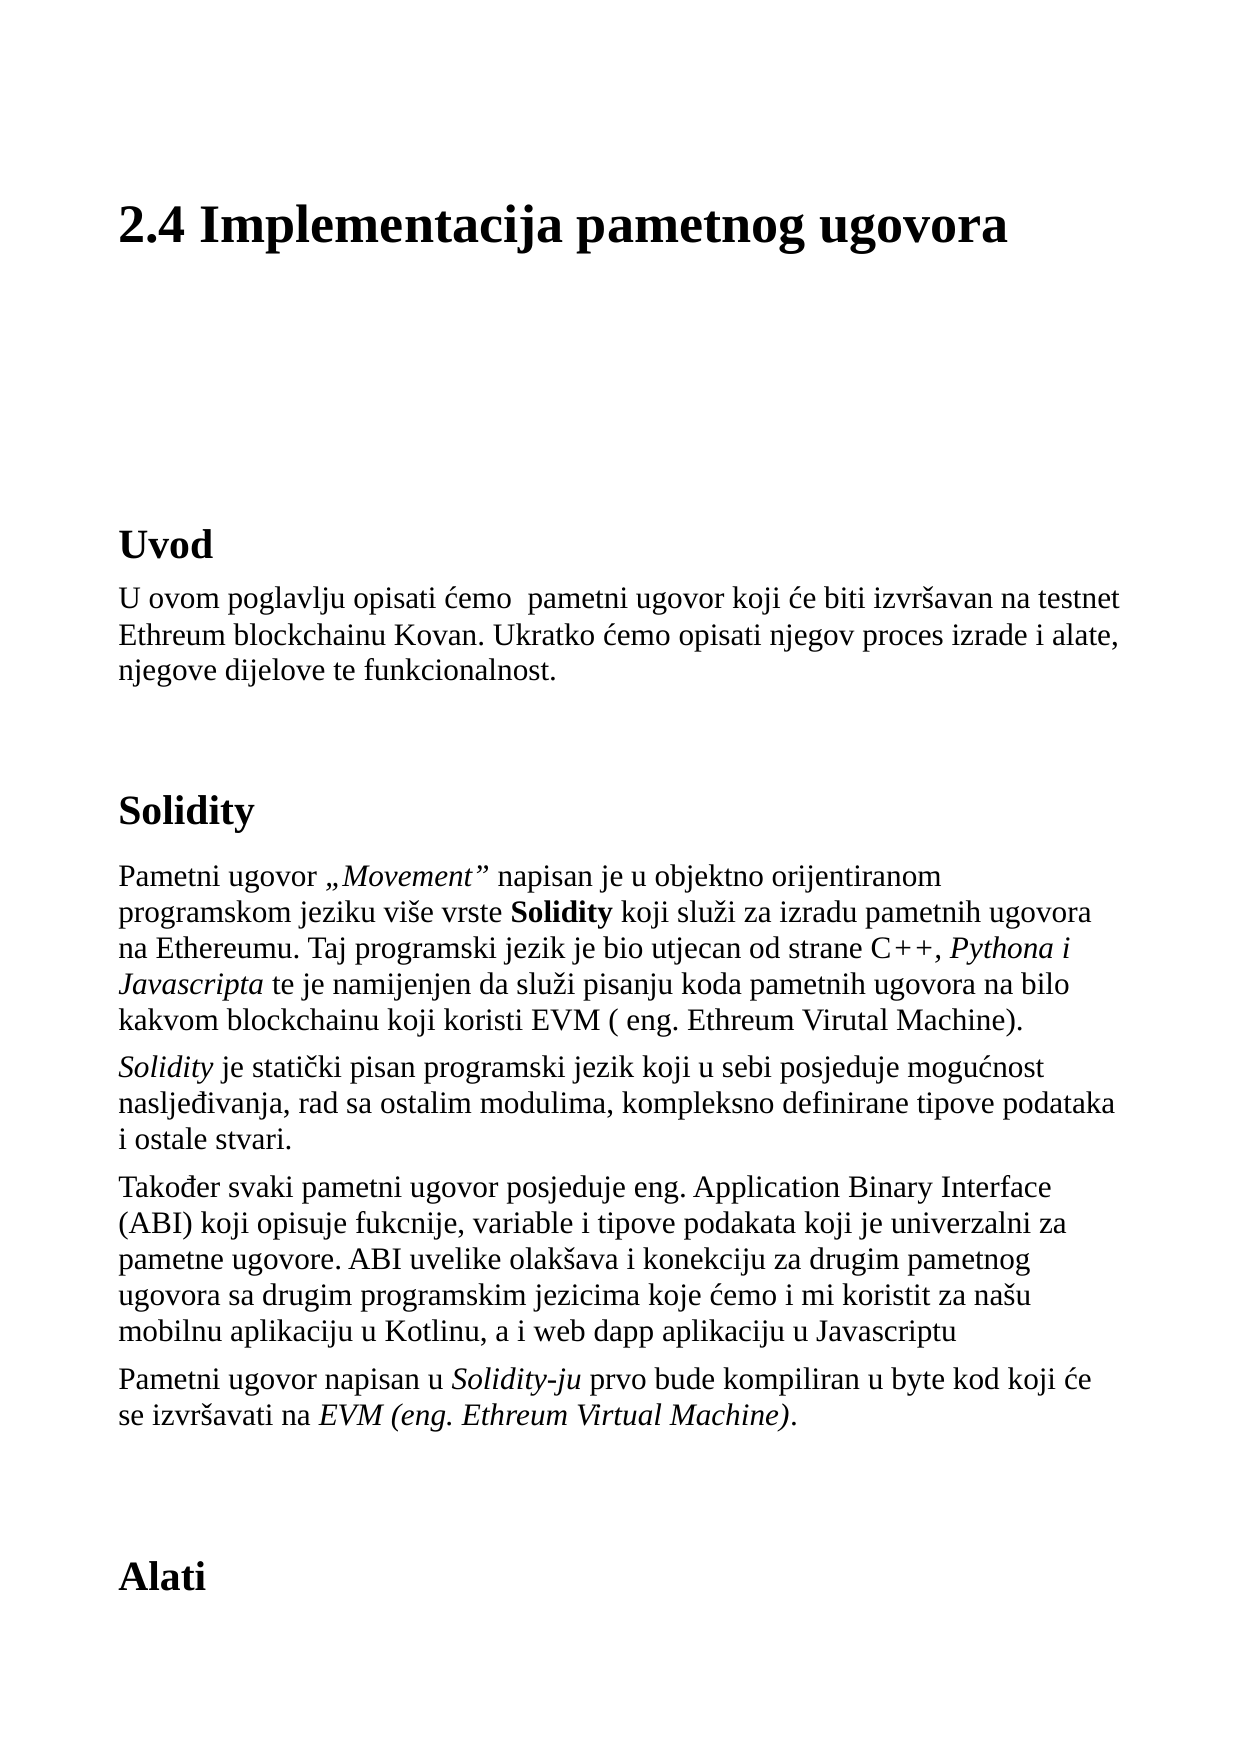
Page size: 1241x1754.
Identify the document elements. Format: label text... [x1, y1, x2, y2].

text Pametni ugovor „Movement” napisan je u objektno orijentiranom programskom jeziku više vrste Solidity koji služi za izradu pametnih ugovora na Ethereumu. Taj programski jezik je bio utjecan od strane C++, Pythona i Javascripta te je namijenjen da služi pisanju koda pametnih ugovora na bilo kakvom blockchainu koji koristi EVM ( eng. Ethreum Virutal Machine). [118, 857, 1122, 1037]
text Također svaki pametni ugovor posjeduje eng. Application Binary Interface (ABI) koji opisuje fukcnije, variable i tipove podakata koji je univerzalni za pametne ugovore. ABI uvelike olakšava i konekciju za drugim pametnog ugovora sa drugim programskim jezicima koje ćemo i mi koristit za našu mobilnu aplikaciju u Kotlinu, a i web dapp aplikaciju u Javascriptu [118, 1168, 1122, 1348]
text Solidity je statički pisan programski jezik koji u sebi posjeduje mogućnost nasljeđivanja, rad sa ostalim modulima, kompleksno definirane tipove podataka i ostale stvari. [118, 1049, 1122, 1157]
text U ovom poglavlju opisati ćemo pametni ugovor koji će biti izvršavan na testnet Ethreum blockchainu Kovan. Ukratko ćemo opisati njegov proces izrade i alate, njegove dijelove te funkcionalnost. [118, 580, 1122, 688]
text 2.4 Implementacija pametnog ugovora [118, 192, 1122, 254]
text Pametni ugovor napisan u Solidity-ju prvo bude kompiliran u byte kod koji će se izvršavati na EVM (eng. Ethreum Virtual Machine). [118, 1360, 1122, 1432]
text Alati [118, 1551, 1122, 1599]
text Uvod [118, 520, 1122, 568]
text Solidity [118, 786, 1122, 833]
